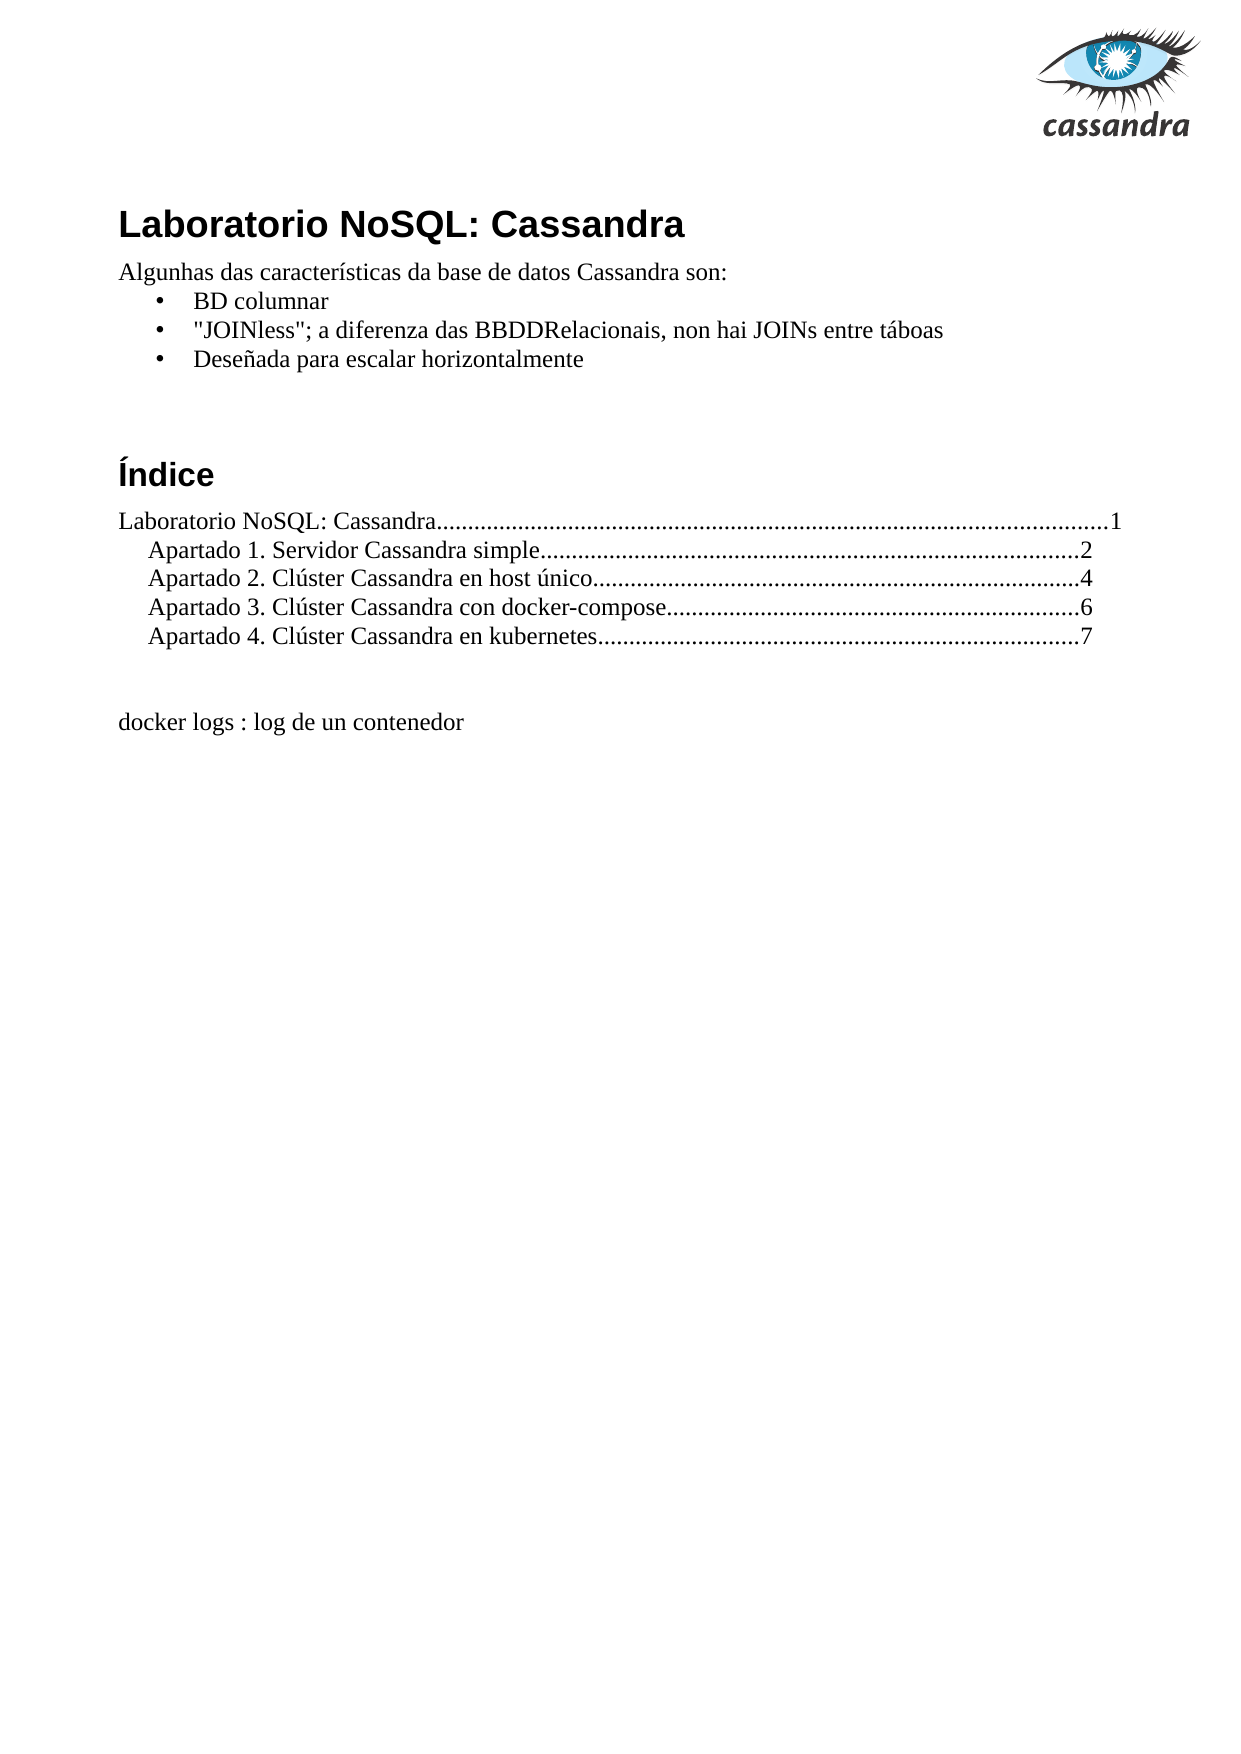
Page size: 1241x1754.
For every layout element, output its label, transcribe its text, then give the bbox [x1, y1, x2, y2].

text Apartado 4. Clúster Cassandra en kubernetes 7 [148, 621, 1122, 650]
text docker logs : log de un contenedor [118, 707, 1122, 736]
list "JOINless"; a diferenza das BBDDRelacionais, non hai JOINs entre táboas [156, 315, 1122, 344]
text Apartado 3. Clúster Cassandra con docker-compose 6 [148, 592, 1122, 621]
subtitle Laboratorio NoSQL: Cassandra [118, 201, 1122, 245]
list Deseñada para escalar horizontalmente [156, 344, 1122, 372]
text Apartado 2. Clúster Cassandra en host único 4 [148, 563, 1122, 592]
text Laboratorio NoSQL: Cassandra 1 [118, 506, 1122, 535]
list BD columnar [156, 286, 1122, 315]
text Apartado 1. Servidor Cassandra simple 2 [148, 535, 1122, 563]
subtitle Índice [118, 455, 1122, 493]
text Algunhas das características da base de datos Cassandra son: [118, 257, 1122, 286]
